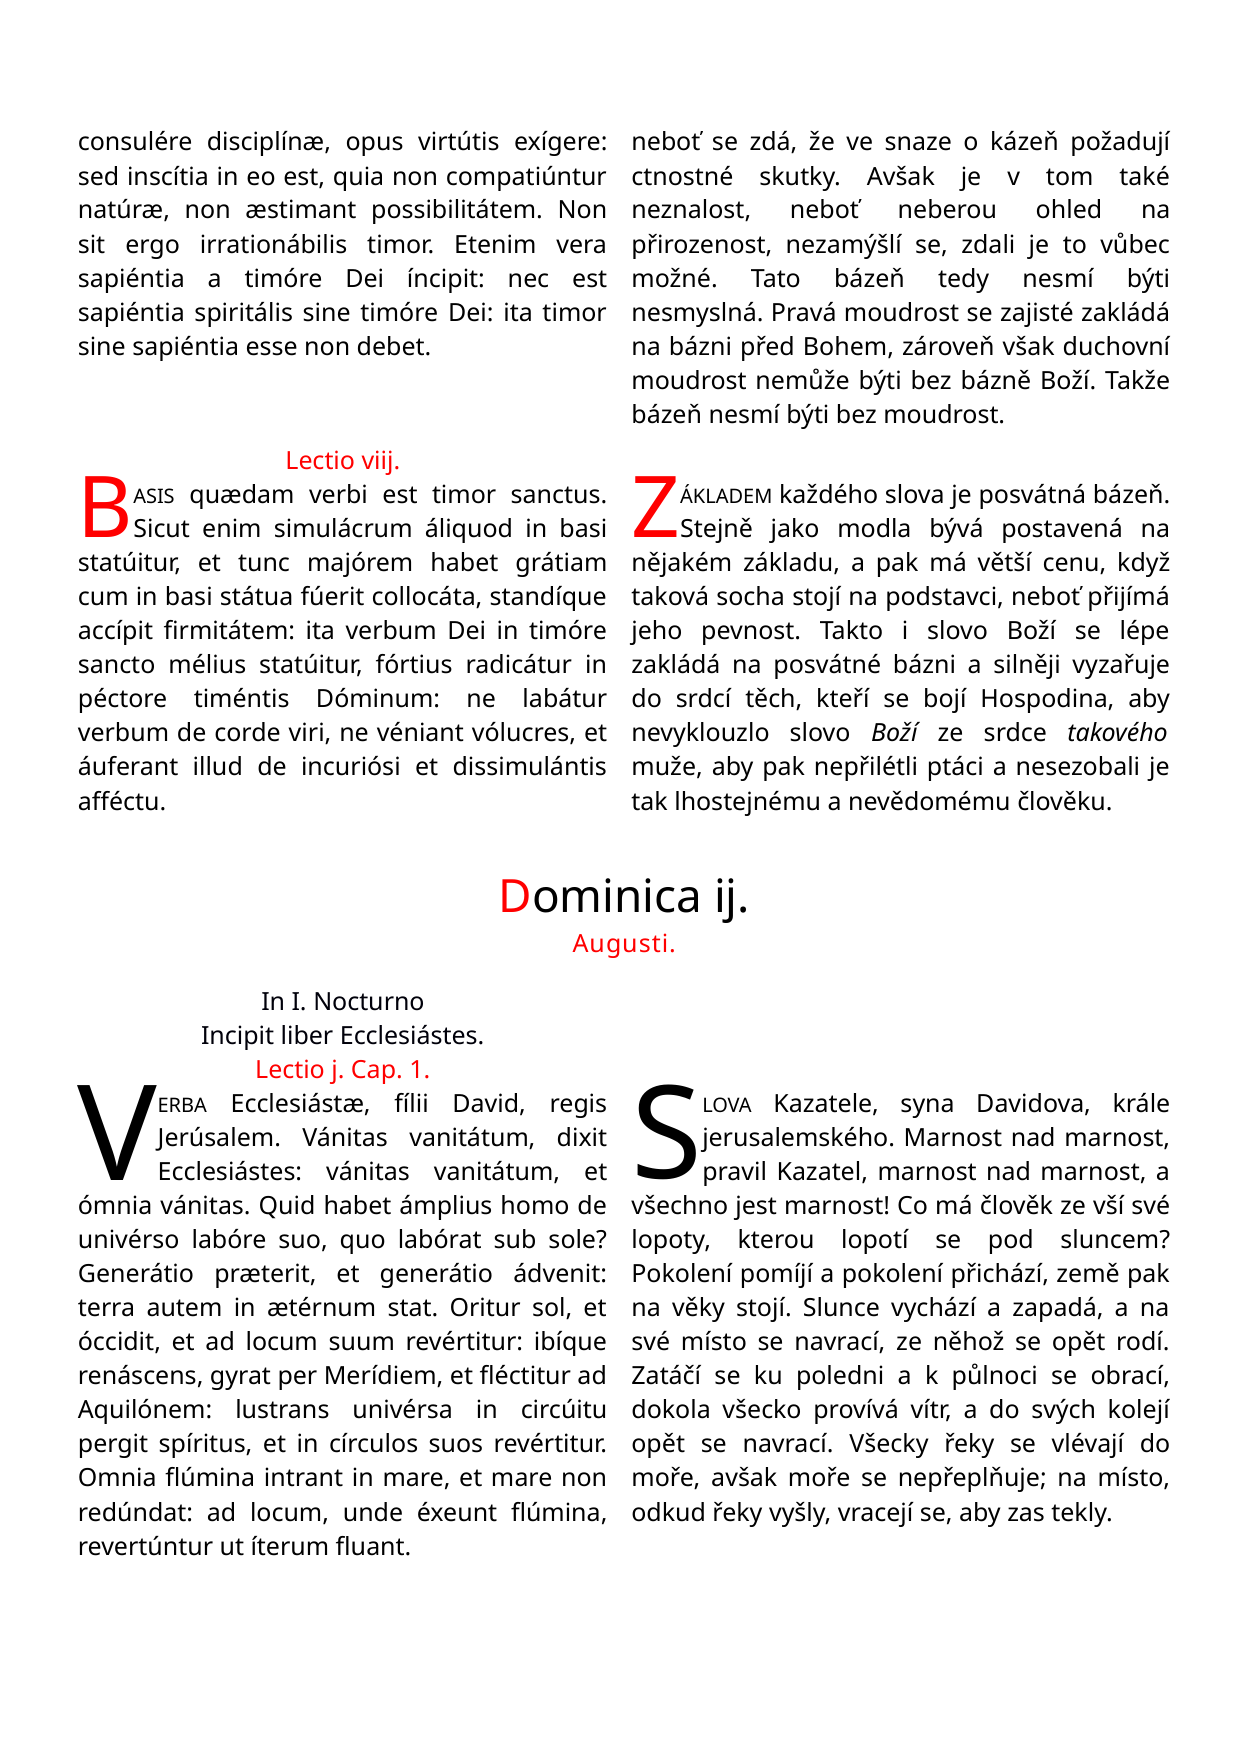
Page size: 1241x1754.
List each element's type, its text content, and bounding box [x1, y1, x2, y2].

table_cell consulére disciplínæ, opus virtútis exígere: sed inscítia in eo est, quia non compatiúntur natúræ, non æstimant possibilitátem. Non sit ergo irrationábilis timor. Etenim vera sapiéntia a timóre Dei íncipit: nec est sapiéntia spiritális sine timóre Dei: ita timor sine sapiéntia esse non debet. [66, 118, 619, 437]
table_cell Slova Kazatele, syna Davidova, krále jerusalemského. Marnost nad marnost, pravil Kazatel, marnost nad marnost, a všechno jest marnost! Co má člověk ze vší své lopoty, kterou lopotí se pod sluncem? Pokolení pomíjí a pokolení přichází, země pak na věky stojí. Slunce vychází a zapadá, a na své místo se navrací, ze něhož se opět rodí. Zatáčí se ku poledni a k půlnoci se obrací, dokola všecko provívá vítr, a do svých kolejí opět se navrací. Všecky řeky se vlévají do moře, avšak moře se nepřeplňuje; na místo, odkud řeky vyšly, vracejí se, aby zas tekly. [619, 977, 1182, 1602]
table_cell Dominica ij. Augusti. [66, 857, 1182, 977]
table_cell neboť se zdá, že ve snaze o kázeň požadují ctnostné skutky. Avšak je v tom také neznalost, neboť neberou ohled na přirozenost, nezamýšlí se, zdali je to vůbec možné. Tato bázeň tedy nesmí býti nesmyslná. Pravá moudrost se zajisté zakládá na bázni před Bohem, zároveň však duchovní moudrost nemůže býti bez bázně Boží. Takže bázeň nesmí býti bez moudrost. [619, 118, 1182, 437]
table_cell In I. Nocturno Incipit liber Ecclesiástes. Lectio j. Cap. 1. Verba Ecclesiástæ, fílii David, regis Jerúsalem. Vánitas vanitátum‚ dixit Ecclesiástes: vánitas vanitátum, et ómnia vánitas. Quid habet ámplius homo de univérso labóre suo, quo labórat sub sole? Generátio præterit‚ et generátio ádvenit: terra autem in ætérnum stat. Oritur sol, et óccidit, et ad locum suum revértitur: ibíque renáscens, gyrat per Merídiem, et fléctitur ad Aquilónem: lustrans univérsa in circúitu pergit spíritus, et in círculos suos revértitur. Omnia flúmina intrant in mare, et mare non redúndat: ad locum, unde éxeunt flúmina, revertúntur ut íterum fluant. [66, 977, 619, 1602]
table_cell Základem každého slova je posvátná bázeň. Stejně jako modla bývá postavená na nějakém základu, a pak má větší cenu, když taková socha stojí na podstavci, neboť přijímá jeho pevnost. Takto i slovo Boží se lépe zakládá na posvátné bázni a silněji vyzařuje do srdcí těch, kteří se bojí Hospodina, aby nevyklouzlo slovo Boží ze srdce takového muže, aby pak nepřilétli ptáci a nesezobali je tak lhostejnému a nevědomému člověku. [619, 437, 1182, 857]
table_cell Lectio viij. Basis quædam verbi est timor sanctus. Sicut enim simulácrum áliquod in basi statúitur‚ et tunc majórem habet grátiam cum in basi státua fúerit collocáta, standíque accípit firmitátem: ita verbum Dei in timóre sancto mélius statúitur, fórtius radicátur in péctore timéntis Dóminum: ne labátur verbum de corde viri, ne véniant vólucres, et áuferant illud de incuriósi et dissimulántis afféctu. [66, 437, 619, 857]
